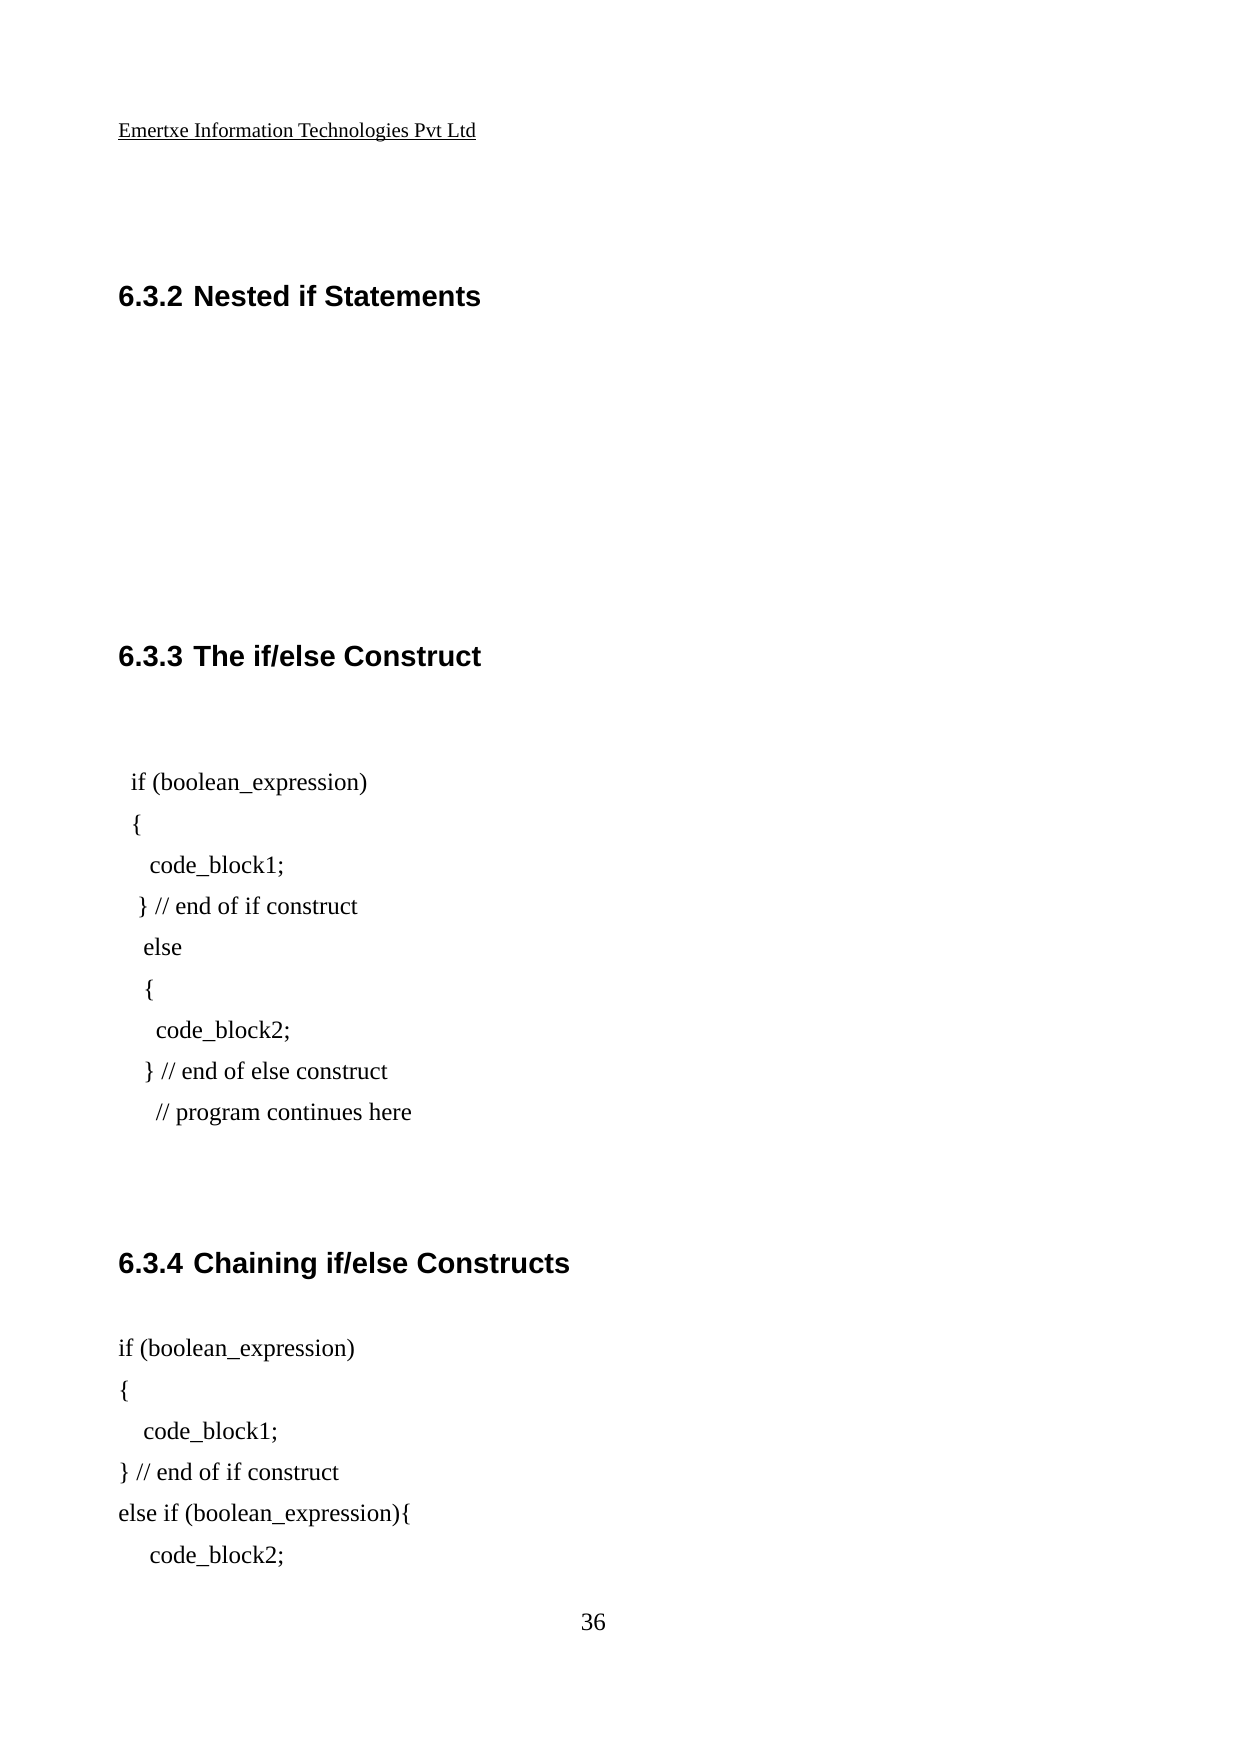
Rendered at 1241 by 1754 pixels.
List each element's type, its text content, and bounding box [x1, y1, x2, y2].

text { [118, 974, 1122, 1002]
text { [118, 809, 1122, 837]
text code_block1; [118, 850, 1122, 879]
text code_block2; [118, 1540, 1122, 1568]
text } // end of else construct [118, 1056, 1122, 1085]
text code_block1; [118, 1416, 1122, 1445]
text if (boolean_expression) [118, 1333, 1122, 1362]
text } // end of if construct [118, 891, 1122, 920]
text else if (boolean_expression){ [118, 1498, 1122, 1527]
text { [118, 1375, 1122, 1403]
text // program continues here [118, 1097, 1122, 1126]
text if (boolean_expression) [118, 767, 1122, 796]
subtitle Nested if Statements [118, 279, 1122, 313]
subtitle Chaining if/else Constructs [118, 1246, 1122, 1280]
text } // end of if construct [118, 1457, 1122, 1486]
text code_block2; [118, 1015, 1122, 1044]
subtitle The if/else Construct [118, 639, 1122, 672]
text else [118, 932, 1122, 961]
